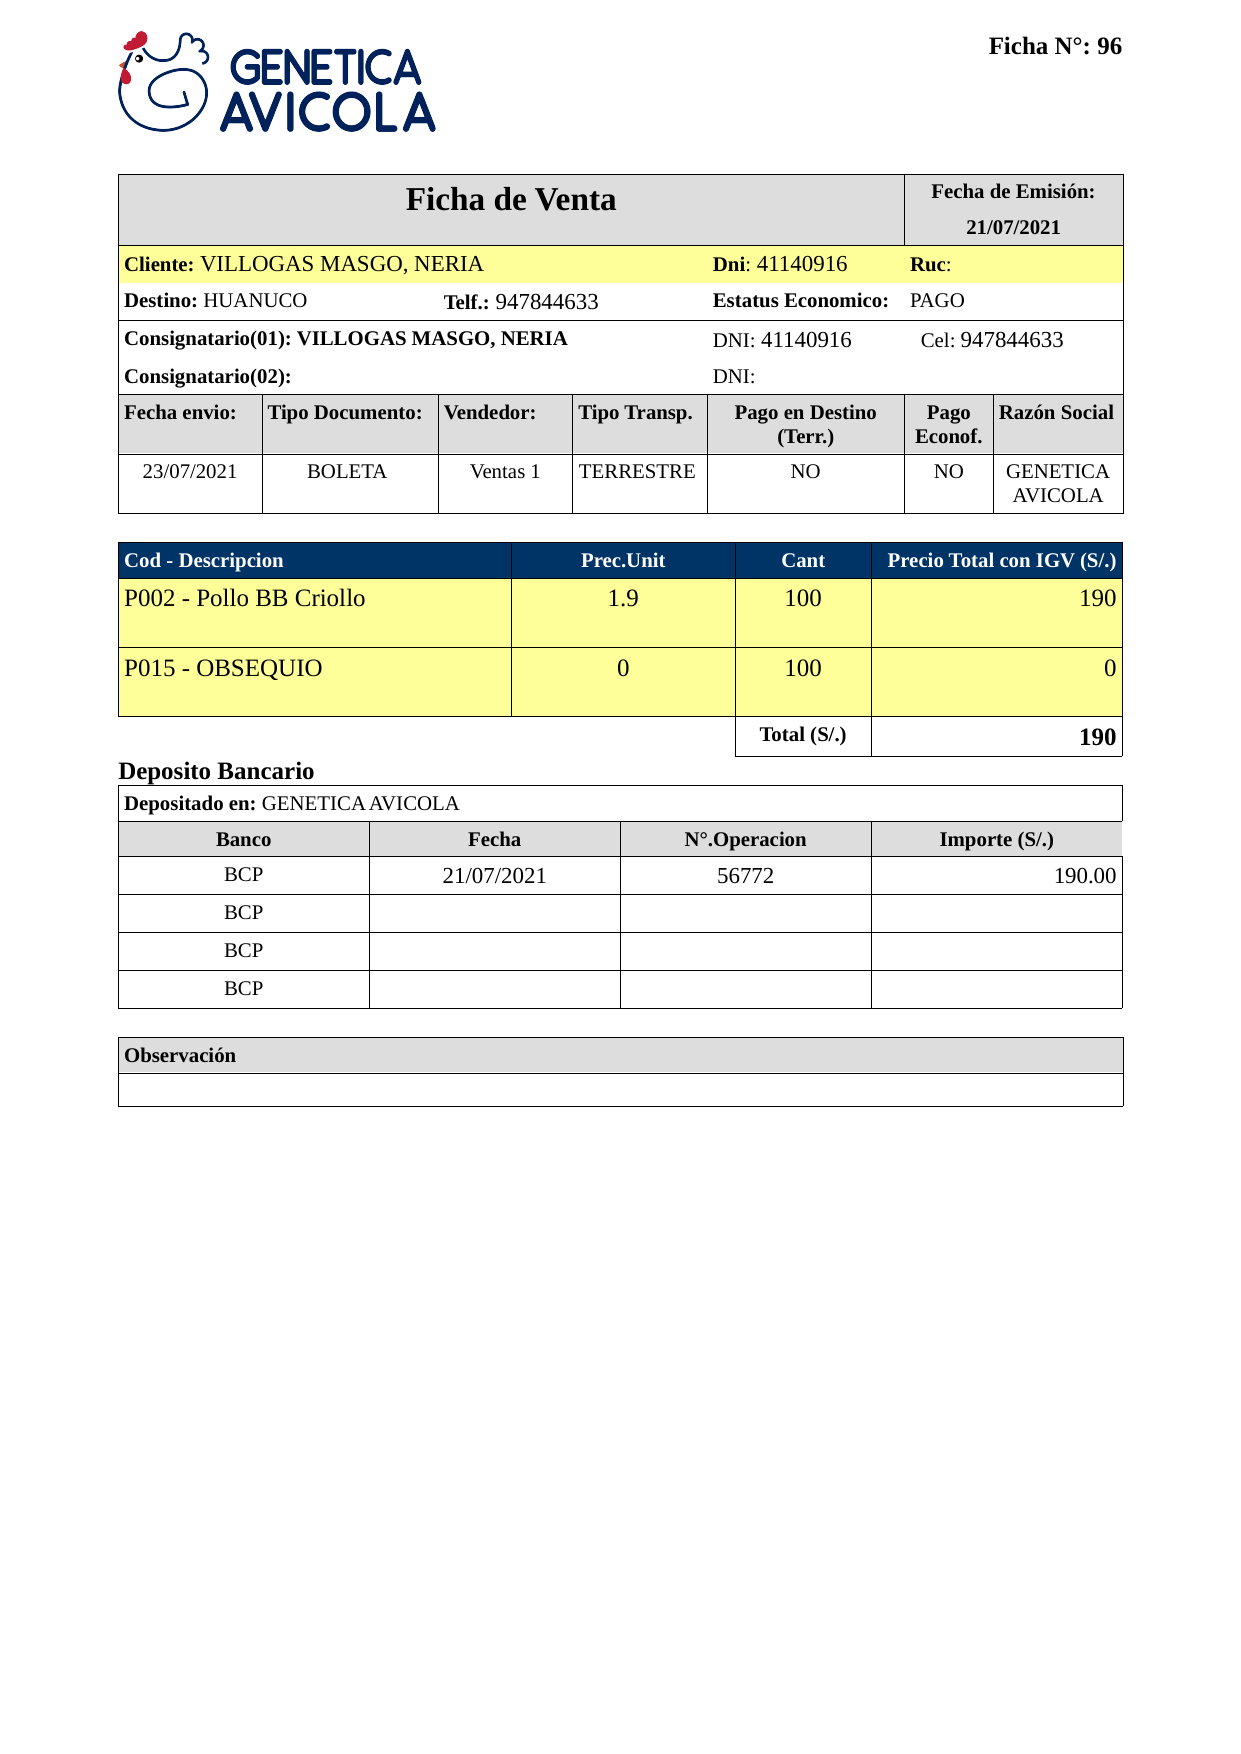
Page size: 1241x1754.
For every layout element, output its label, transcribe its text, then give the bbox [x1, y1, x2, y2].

table_cell N°.Operacion [621, 822, 871, 856]
table_cell Estatus Economico: [707, 283, 904, 320]
table_cell P015 - OBSEQUIO [119, 648, 511, 716]
table_header Observación [119, 1038, 1123, 1072]
table_cell Tipo Documento: [263, 395, 438, 453]
table_cell Dni: 41140916 [707, 246, 904, 283]
table_cell [370, 971, 620, 1008]
table_cell NO [708, 455, 904, 513]
table_cell 21/07/2021 [905, 209, 1123, 245]
picture [118, 31, 436, 132]
table_cell Tipo Transp. [573, 395, 707, 453]
table_cell GENETICA AVICOLA [994, 455, 1123, 513]
table_cell BCP [119, 857, 369, 894]
table_cell [872, 895, 1122, 932]
table_cell BCP [119, 971, 369, 1008]
table_cell [621, 971, 871, 1008]
table_cell Destino: HUANUCO [119, 283, 438, 320]
table_cell Vendedor: [439, 395, 572, 453]
table_cell Importe (S/.) [872, 822, 1122, 856]
table_cell 0 [512, 648, 735, 716]
table_cell BCP [119, 895, 369, 932]
table_cell [370, 933, 620, 970]
table_cell DNI: 41140916 [707, 321, 915, 358]
table_cell [621, 933, 871, 970]
table_cell Pago en Destino (Terr.) [708, 395, 904, 453]
table_cell Total (S/.) [736, 717, 871, 756]
table_cell 100 [736, 579, 871, 647]
table_cell [872, 971, 1122, 1008]
table_cell 23/07/2021 [119, 455, 262, 513]
table_cell TERRESTRE [573, 455, 707, 513]
table_cell [119, 1074, 1123, 1106]
table_header Cod - Descripcion [119, 543, 511, 578]
table_header Fecha de Emisión: [905, 175, 1123, 209]
table_cell 21/07/2021 [370, 857, 620, 894]
table_cell Cel: 947844633 [915, 321, 1123, 358]
table_cell 1.9 [512, 579, 735, 647]
table_cell BCP [119, 933, 369, 970]
table_cell NO [905, 455, 993, 513]
table_cell DNI: [707, 358, 1123, 394]
table_cell Telf.: 947844633 [438, 283, 707, 320]
table_cell Ruc: [904, 246, 1123, 283]
table_cell PAGO [904, 283, 1123, 320]
table_cell Banco [119, 822, 369, 856]
table_cell [621, 895, 871, 932]
table_cell Fecha [370, 822, 620, 856]
table_cell [118, 717, 511, 756]
table_cell [872, 933, 1122, 970]
table_cell Razón Social [994, 395, 1123, 453]
table_cell BOLETA [263, 455, 438, 513]
table_cell 190 [872, 717, 1122, 756]
table_cell Fecha envio: [119, 395, 262, 453]
table_cell Pago Econof. [905, 395, 993, 453]
table_header Ficha de Venta [119, 175, 904, 245]
table_header Prec.Unit [512, 543, 735, 578]
table_cell 100 [736, 648, 871, 716]
table_cell Consignatario(02): [119, 358, 707, 394]
table_cell P002 - Pollo BB Criollo [119, 579, 511, 647]
table_cell 190 [872, 579, 1122, 647]
table_header Precio Total con IGV (S/.) [872, 543, 1122, 578]
table_header Cant [736, 543, 871, 578]
table_cell 56772 [621, 857, 871, 894]
table_header Depositado en: GENETICA AVICOLA [119, 786, 1122, 821]
text Deposito Bancario [118, 756, 1122, 785]
table_cell Ventas 1 [439, 455, 572, 513]
table_cell 0 [872, 648, 1122, 716]
table_cell 190.00 [872, 857, 1122, 894]
table_cell Consignatario(01): VILLOGAS MASGO, NERIA [119, 321, 707, 358]
table_cell [511, 717, 735, 756]
table_cell Cliente: VILLOGAS MASGO, NERIA [119, 246, 707, 283]
table_cell [370, 895, 620, 932]
